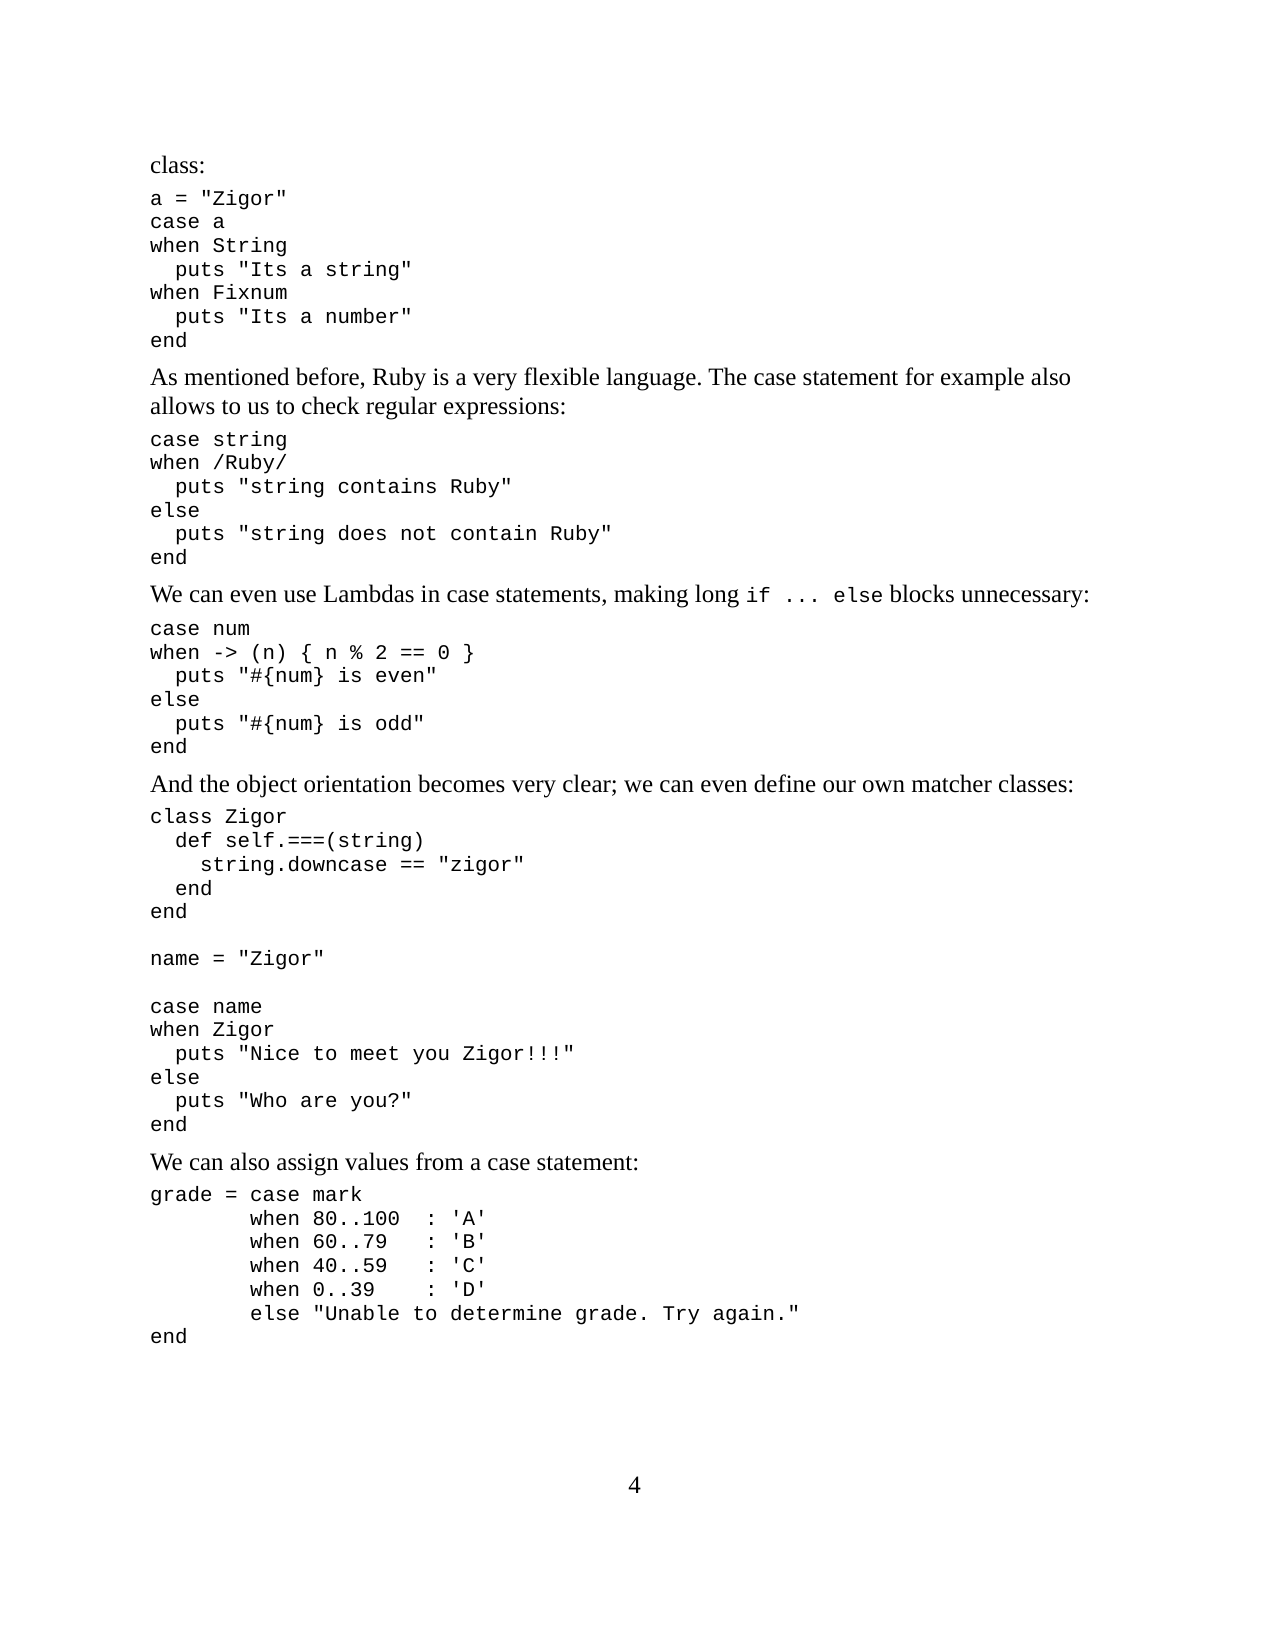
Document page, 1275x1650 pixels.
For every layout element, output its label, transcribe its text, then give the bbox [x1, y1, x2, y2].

text case num [150, 618, 1125, 642]
text def self.===(string) [150, 830, 1125, 854]
text end [150, 877, 1125, 901]
text string.downcase == "zigor" [150, 854, 1125, 877]
text end [150, 901, 1125, 925]
text We can also assign values from a case statement: [150, 1147, 1125, 1175]
text As mentioned before, Ruby is a very flexible language. The case statement for example also allows to us to check regular expressions: [150, 362, 1125, 420]
text case name [150, 996, 1125, 1019]
text when Fixnum [150, 282, 1125, 306]
text puts "Who are you?" [150, 1090, 1125, 1114]
text end [150, 736, 1125, 760]
text else "Unable to determine grade. Try again." [150, 1302, 1125, 1326]
text end [150, 547, 1125, 571]
text name = "Zigor" [150, 948, 1125, 972]
text when Zigor [150, 1019, 1125, 1043]
text when 60..79 : 'B' [150, 1232, 1125, 1255]
text else [150, 1067, 1125, 1090]
text We can even use Lambdas in case statements, making long if ... else blocks unnecessary: [150, 579, 1125, 609]
text when -> (n) { n % 2 == 0 } [150, 642, 1125, 665]
text when /Ruby/ [150, 452, 1125, 476]
text else [150, 689, 1125, 713]
text puts "string does not contain Ruby" [150, 523, 1125, 547]
text class: [150, 150, 1125, 179]
text case string [150, 429, 1125, 452]
text puts "Nice to meet you Zigor!!!" [150, 1043, 1125, 1067]
text end [150, 329, 1125, 353]
text puts "#{num} is odd" [150, 713, 1125, 736]
text And the object orientation becomes very clear; we can even define our own matcher classes: [150, 769, 1125, 798]
text grade = case mark [150, 1184, 1125, 1208]
text case a [150, 211, 1125, 235]
text puts "#{num} is even" [150, 665, 1125, 689]
text when 0..39 : 'D' [150, 1279, 1125, 1302]
text when 80..100 : 'A' [150, 1208, 1125, 1232]
text else [150, 499, 1125, 523]
text class Zigor [150, 807, 1125, 830]
text when 40..59 : 'C' [150, 1255, 1125, 1279]
text puts "string contains Ruby" [150, 476, 1125, 499]
text a = "Zigor" [150, 188, 1125, 211]
text puts "Its a number" [150, 306, 1125, 329]
text end [150, 1326, 1125, 1350]
text end [150, 1114, 1125, 1138]
text puts "Its a string" [150, 259, 1125, 282]
text when String [150, 235, 1125, 259]
